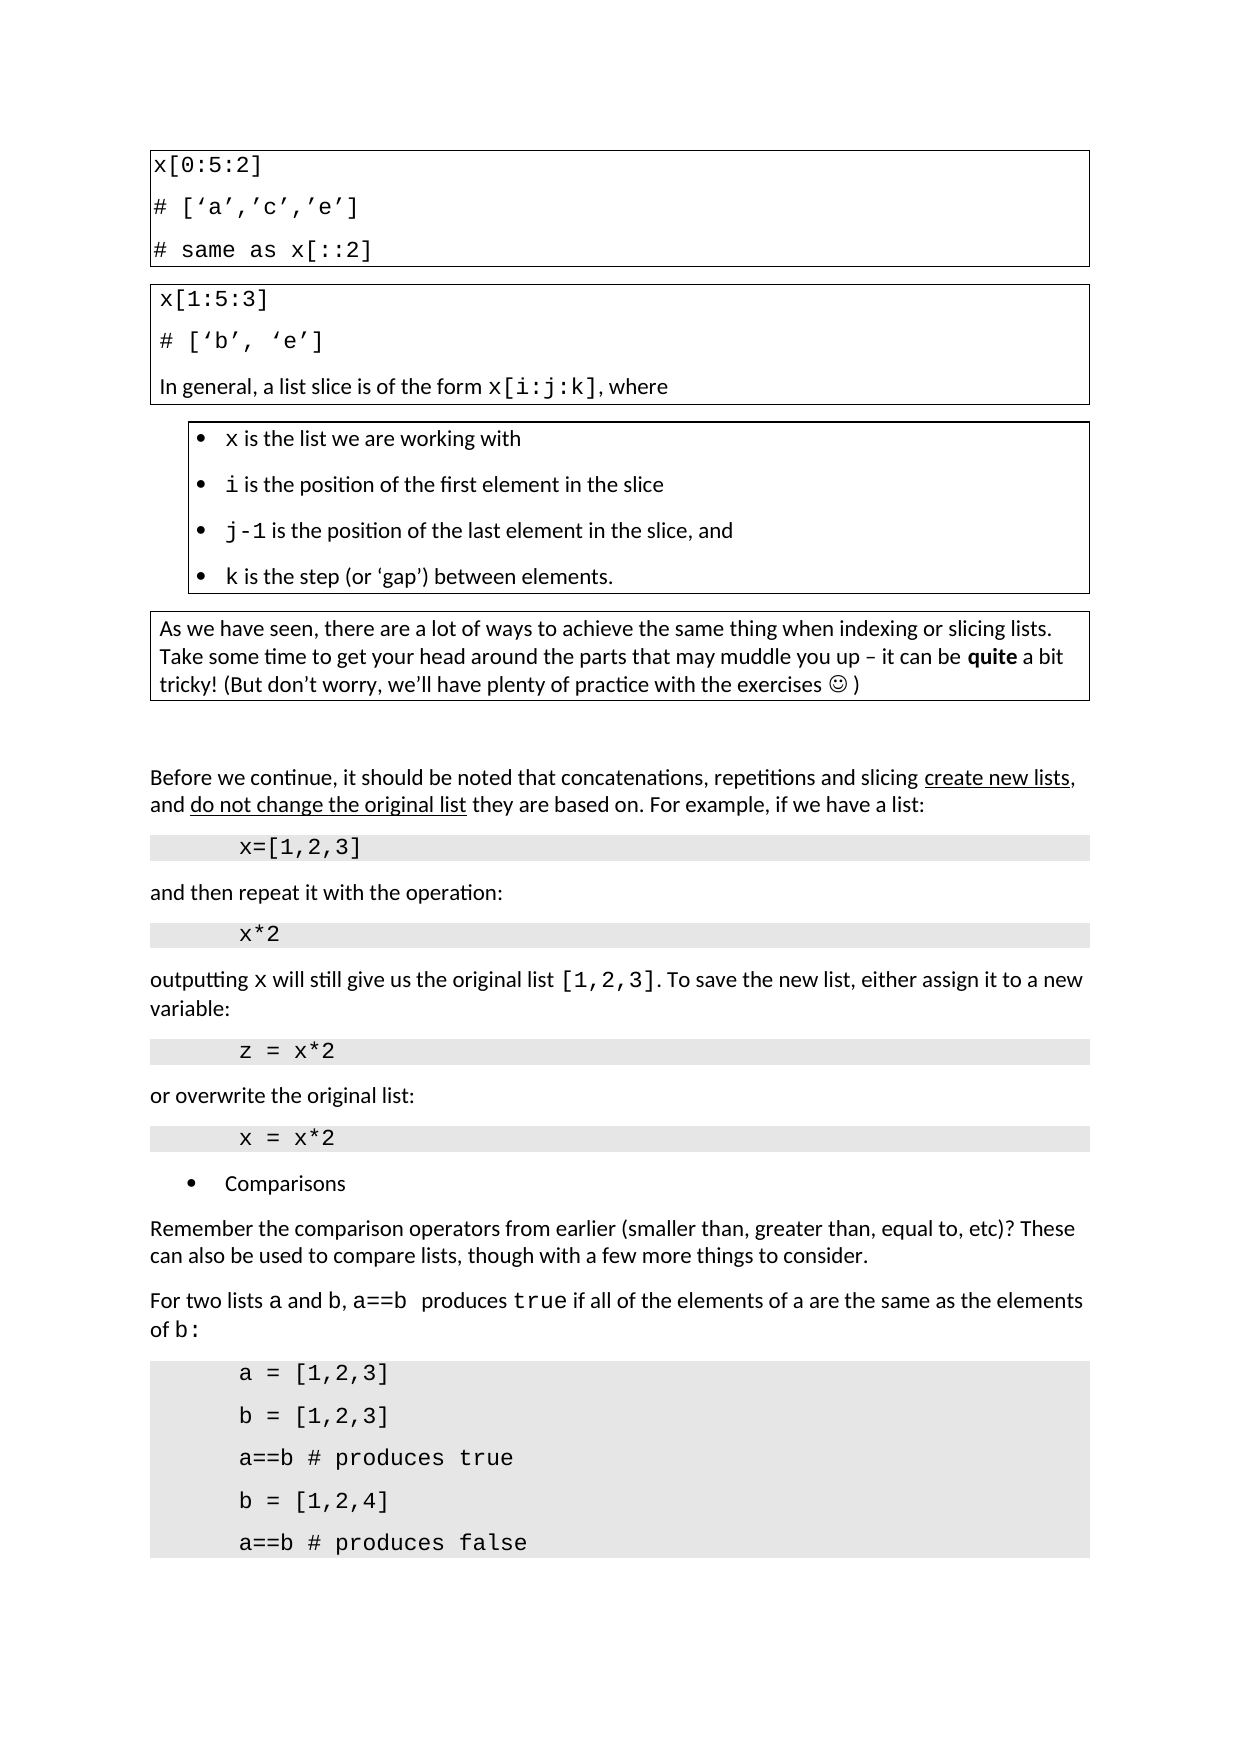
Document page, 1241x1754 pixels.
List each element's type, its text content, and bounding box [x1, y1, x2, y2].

text b = [1,2,4] [150, 1489, 1090, 1515]
text # [‘a’,’c’,’e’] [151, 193, 1089, 222]
text and then repeat it with the operation: [150, 878, 1090, 906]
text In general, a list slice is of the form x[i:j:k], where [151, 369, 1089, 404]
text x=[1,2,3] [150, 835, 1090, 861]
text a==b # produces false [150, 1532, 1090, 1558]
text As we have seen, there are a lot of ways to achieve the same thing when indexing or slicing lists. Take some time to get your head around the parts that may muddle you up – it can be quite a bit tricky! (But don’t worry, we’ll have plenty of practice with the exercises  ) [151, 612, 1089, 700]
text b = [1,2,3] [150, 1404, 1090, 1430]
text # same as x[::2] [151, 235, 1089, 266]
text # [‘b’, ‘e’] [151, 327, 1089, 356]
list j-1 is the position of the last element in the slice, and [189, 513, 1089, 545]
text or overwrite the original list: [150, 1082, 1090, 1110]
list i is the position of the first element in the slice [189, 467, 1089, 499]
text outputting x will still give us the original list [1,2,3]. To save the new list, either assign it to a new variable: [150, 965, 1090, 1022]
text x[1:5:3] [151, 285, 1089, 313]
list k is the step (or ‘gap’) between elements. [189, 559, 1089, 593]
list x is the list we are working with [189, 423, 1089, 454]
text Remember the comparison operators from earlier (smaller than, greater than, equal to, etc)? These can also be used to compare lists, though with a few more things to consider. [150, 1214, 1090, 1270]
text x*2 [150, 923, 1090, 948]
text x = x*2 [150, 1126, 1090, 1152]
text Before we continue, it should be noted that concatenations, repetitions and slicing create new lists, and do not change the original list they are based on. For example, if we have a list: [150, 763, 1090, 819]
text z = x*2 [150, 1039, 1090, 1065]
text For two lists a and b, a==b produces true if all of the elements of a are the same as the elements of b: [150, 1286, 1090, 1345]
text x[0:5:2] [151, 151, 1089, 179]
text a==b # produces true [150, 1447, 1090, 1472]
text a = [1,2,3] [150, 1361, 1090, 1387]
list Comparisons [187, 1169, 1090, 1197]
